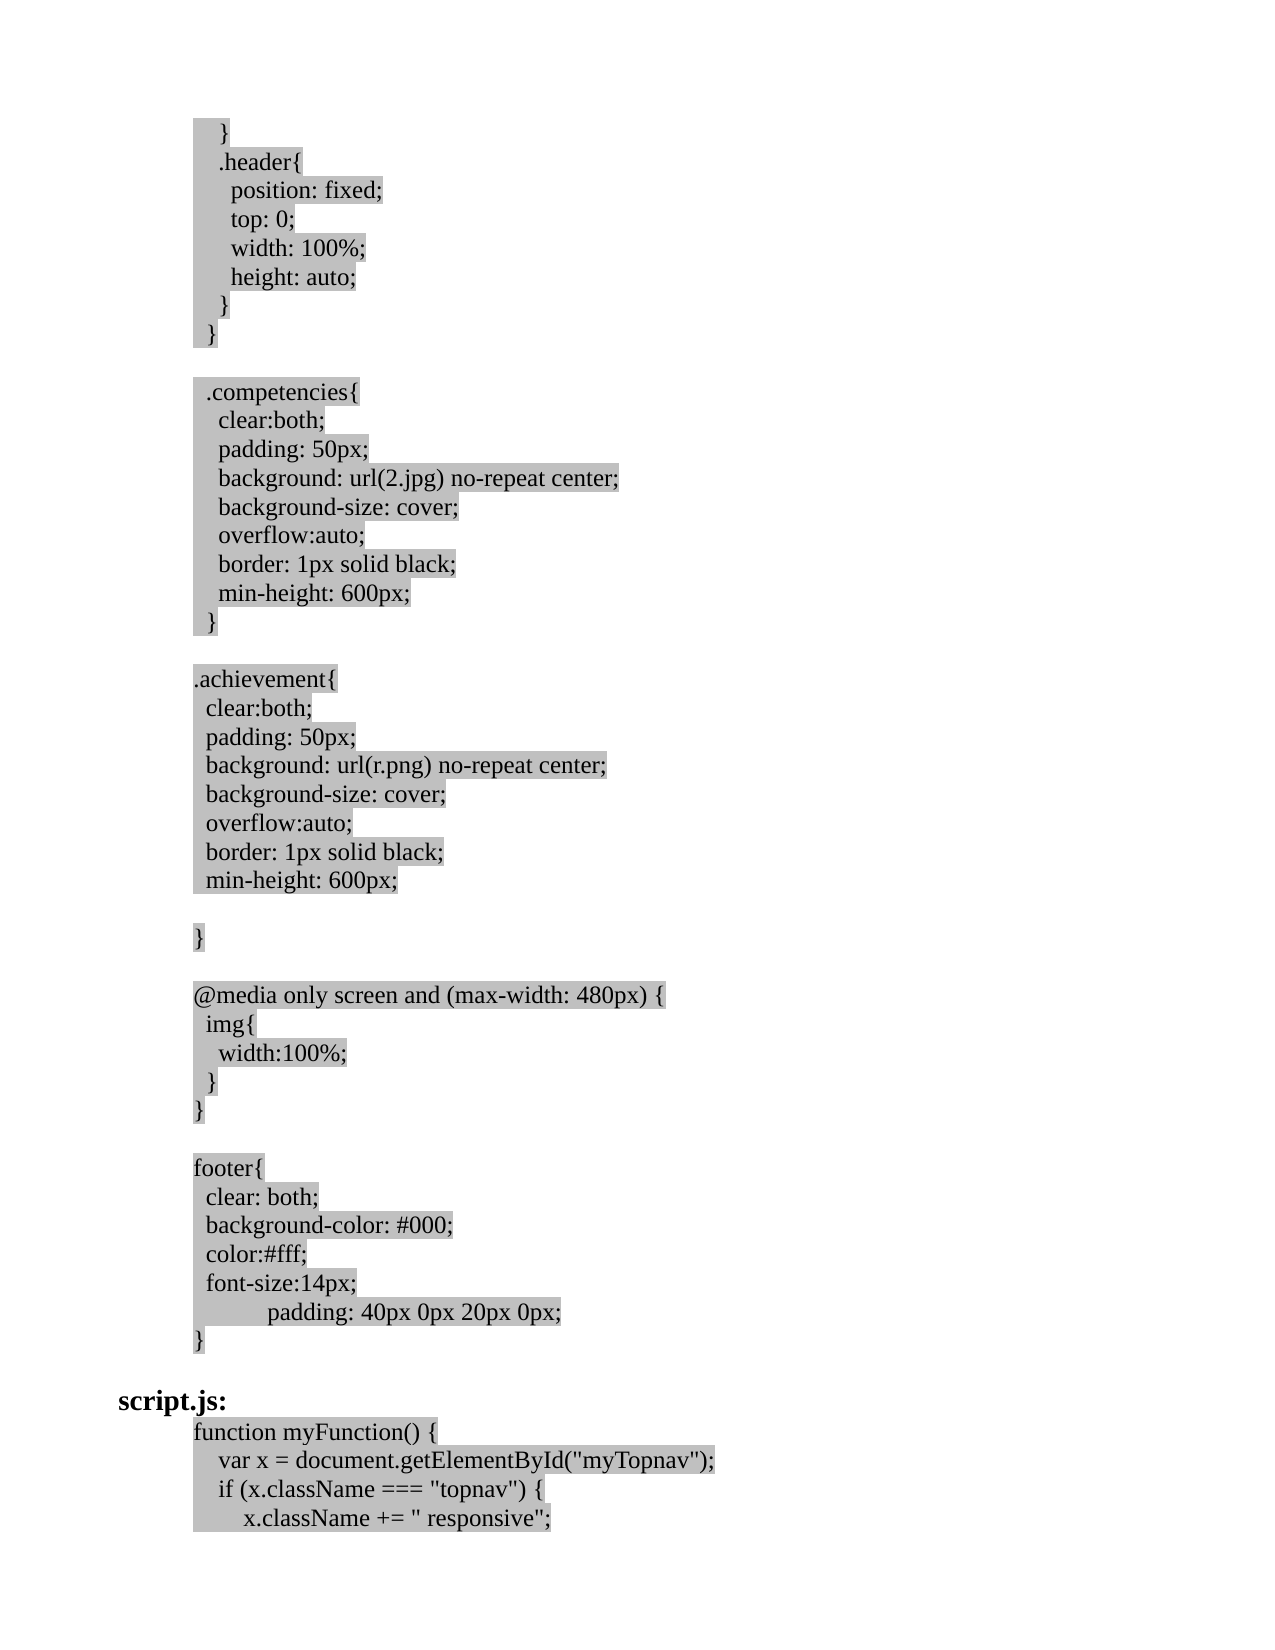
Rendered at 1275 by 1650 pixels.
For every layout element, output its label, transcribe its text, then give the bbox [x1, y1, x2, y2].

text width: 100%; [193, 233, 1157, 262]
text font-size:14px; [193, 1268, 1157, 1297]
text } [193, 291, 1157, 319]
text clear:both; [193, 693, 1157, 722]
text .header{ [193, 147, 1157, 176]
text clear:both; [193, 406, 1157, 434]
text } [193, 319, 1157, 348]
text .competencies{ [193, 377, 1157, 406]
text } [193, 923, 1157, 952]
text if (x.className === "topnav") { [193, 1474, 1157, 1503]
text color:#fff; [193, 1239, 1157, 1268]
text function myFunction() { [193, 1417, 1157, 1445]
text background-size: cover; [193, 779, 1157, 808]
text border: 1px solid black; [193, 549, 1157, 578]
text background-color: #000; [193, 1211, 1157, 1239]
text var x = document.getElementById("myTopnav"); [193, 1445, 1157, 1474]
text position: fixed; [193, 176, 1157, 204]
text min-height: 600px; [193, 866, 1157, 894]
text clear: both; [193, 1182, 1157, 1211]
text padding: 50px; [193, 722, 1157, 751]
text width:100%; [193, 1038, 1157, 1067]
text } [193, 1067, 1157, 1096]
text } [193, 1326, 1157, 1354]
text height: auto; [193, 262, 1157, 291]
text } [193, 607, 1157, 636]
text footer{ [193, 1153, 1157, 1182]
text background: url(2.jpg) no-repeat center; [193, 463, 1157, 492]
text img{ [193, 1009, 1157, 1038]
text x.className += " responsive"; [193, 1503, 1157, 1532]
text script.js: [118, 1383, 1157, 1417]
text overflow:auto; [193, 521, 1157, 549]
text .achievement{ [193, 664, 1157, 693]
text @media only screen and (max-width: 480px) { [193, 981, 1157, 1009]
text padding: 40px 0px 20px 0px; [193, 1297, 1157, 1326]
text border: 1px solid black; [193, 837, 1157, 866]
text background: url(r.png) no-repeat center; [193, 751, 1157, 779]
text padding: 50px; [193, 434, 1157, 463]
text } [193, 118, 1157, 147]
text } [193, 1096, 1157, 1124]
text min-height: 600px; [193, 578, 1157, 607]
text overflow:auto; [193, 808, 1157, 837]
text top: 0; [193, 204, 1157, 233]
text background-size: cover; [193, 492, 1157, 521]
